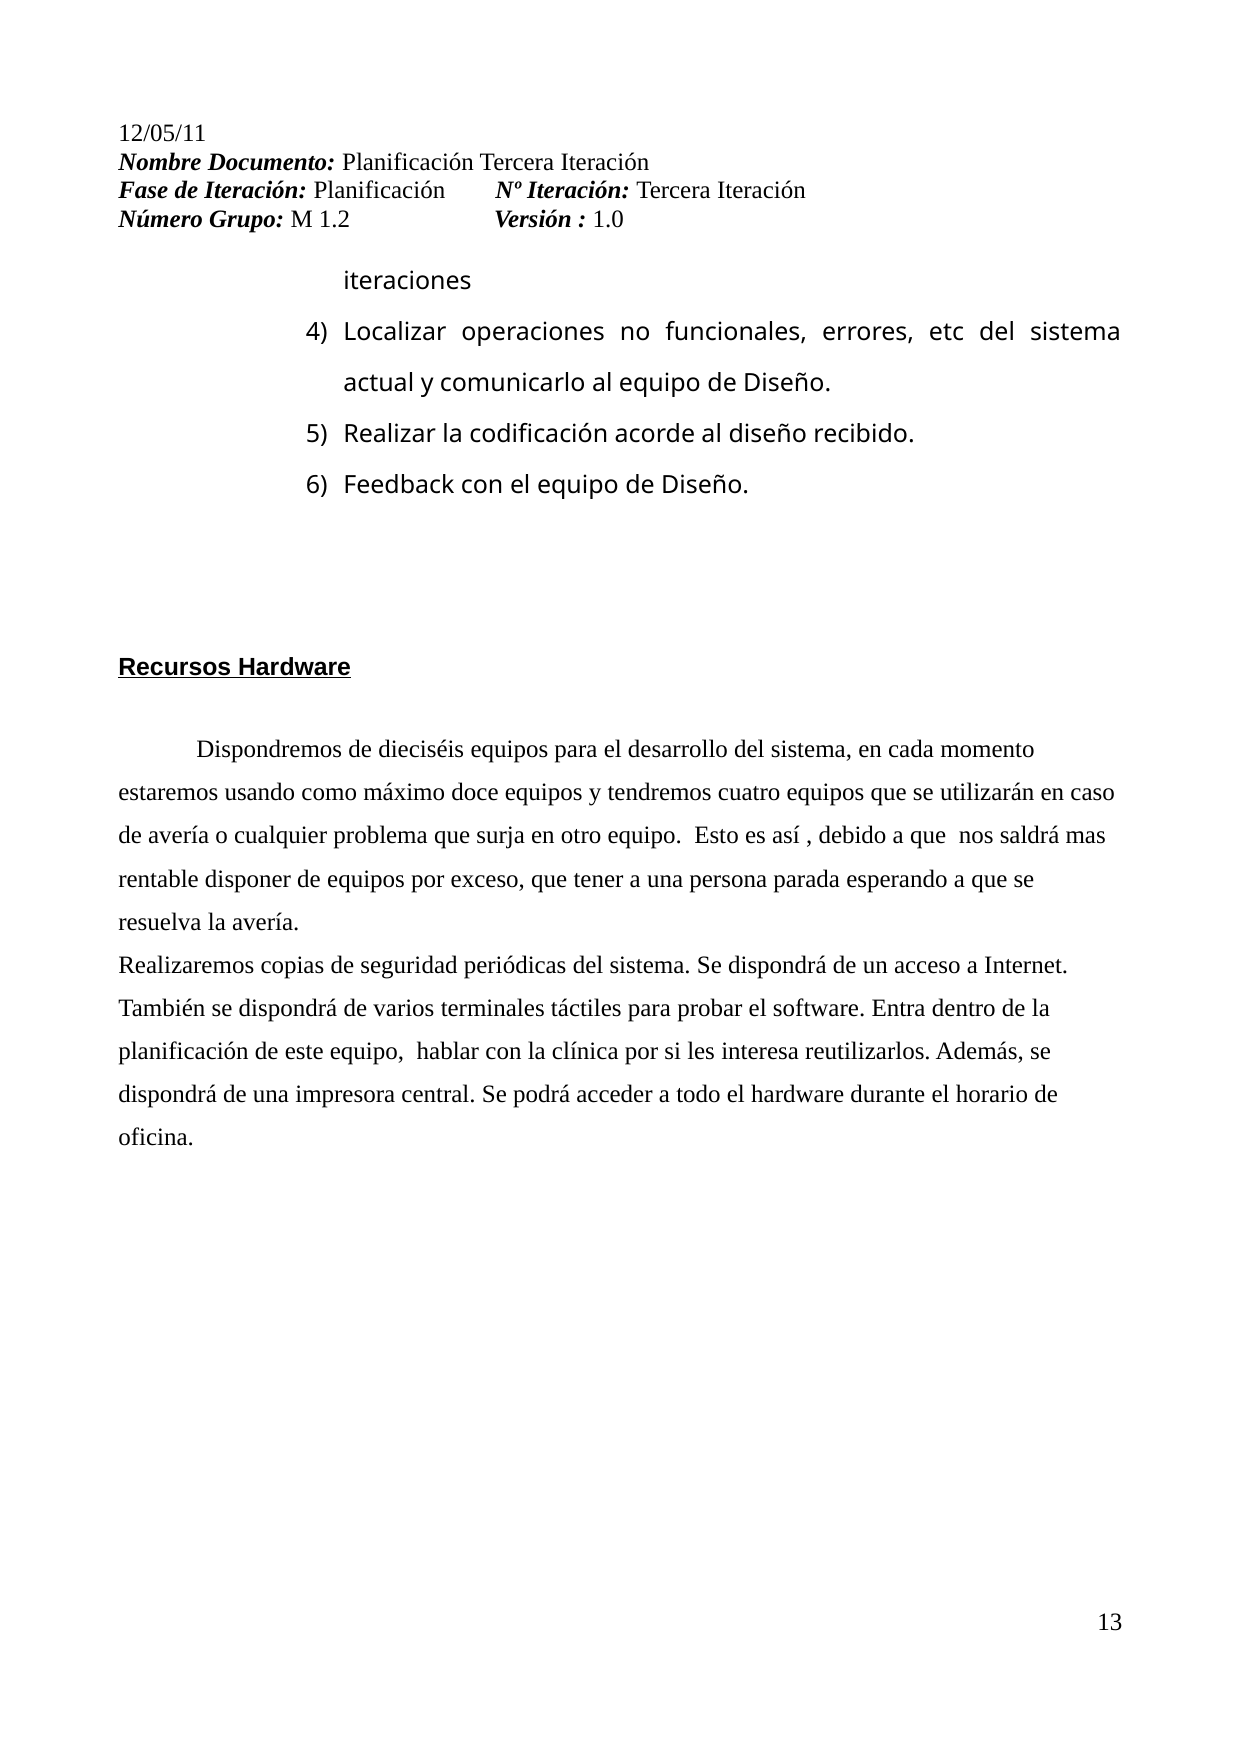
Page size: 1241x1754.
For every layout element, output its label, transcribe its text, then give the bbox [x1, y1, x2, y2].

list Realizar la codificación acorde al diseño recibido. [306, 416, 1122, 450]
text estaremos usando como máximo doce equipos y tendremos cuatro equipos que se utilizarán en caso de avería o cualquier problema que surja en otro equipo. Esto es así , debido a que nos saldrá mas rentable disponer de equipos por exceso, que tener a una persona parada esperando a que se resuelva la avería. [118, 777, 1122, 936]
text Dispondremos de dieciséis equipos para el desarrollo del sistema, en cada momento [196, 734, 1122, 763]
subtitle Recursos Hardware [118, 652, 1122, 681]
list iteraciones [306, 263, 1122, 297]
text Realizaremos copias de seguridad periódicas del sistema. Se dispondrá de un acceso a Internet. También se dispondrá de varios terminales táctiles para probar el software. Entra dentro de la planificación de este equipo, hablar con la clínica por si les interesa reutilizarlos. Además, se dispondrá de una impresora central. Se podrá acceder a todo el hardware durante el horario de oficina. [118, 950, 1122, 1151]
list Localizar operaciones no funcionales, errores, etc del sistema actual y comunicarlo al equipo de Diseño. [306, 314, 1122, 399]
list Feedback con el equipo de Diseño. [306, 467, 1122, 501]
